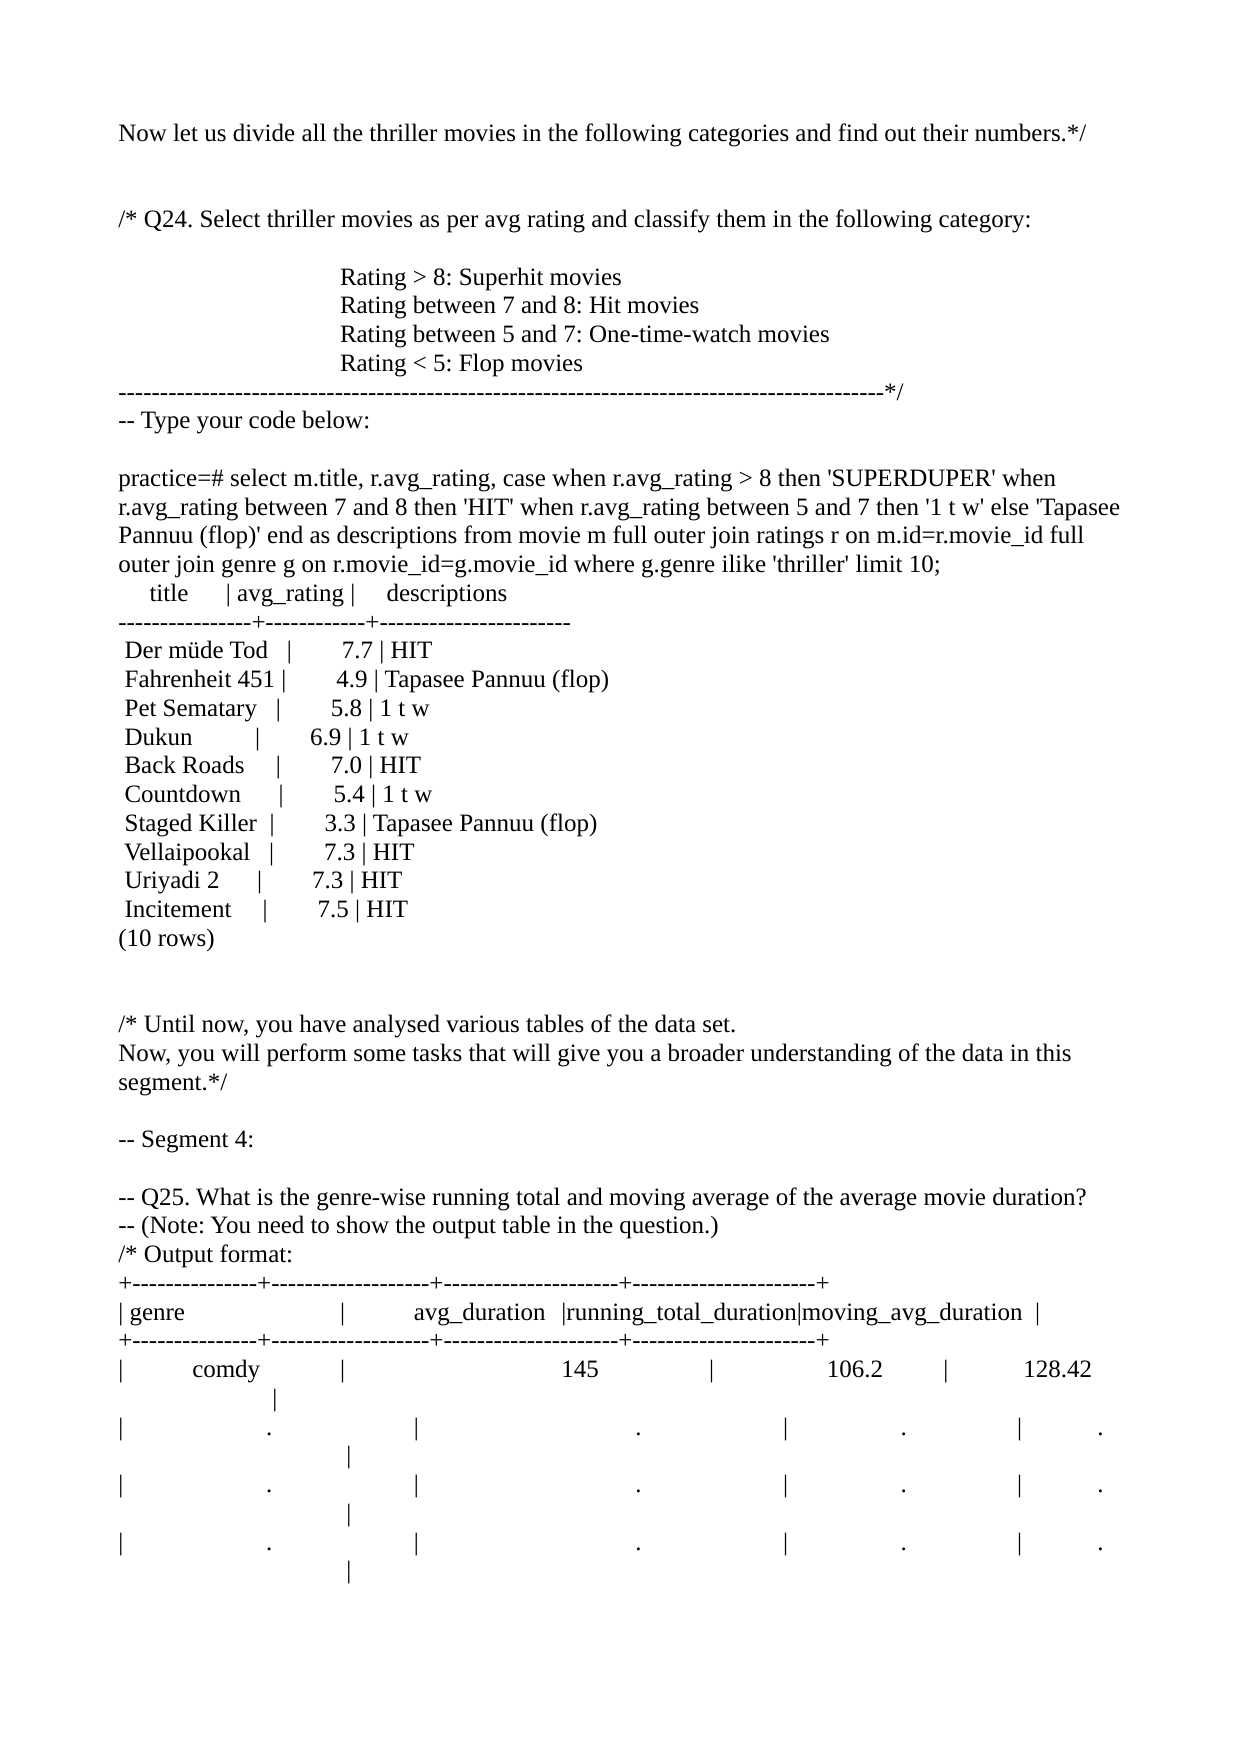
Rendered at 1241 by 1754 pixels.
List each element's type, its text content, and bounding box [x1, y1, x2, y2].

text -- Q25. What is the genre-wise running total and moving average of the average movie duration? [118, 1182, 1122, 1211]
text Rating < 5: Flop movies [118, 348, 1122, 377]
text | . | . | . | . | [118, 1527, 1122, 1584]
text /* Until now, you have analysed various tables of the data set. [118, 1009, 1122, 1038]
text +---------------+-------------------+---------------------+----------------------+ [118, 1268, 1122, 1297]
text Rating > 8: Superhit movies [118, 262, 1122, 291]
text Countdown | 5.4 | 1 t w [118, 779, 1122, 808]
text -- Type your code below: [118, 406, 1122, 434]
text | genre | avg_duration |running_total_duration|moving_avg_duration | [118, 1297, 1122, 1326]
text | . | . | . | . | [118, 1412, 1122, 1469]
text Fahrenheit 451 | 4.9 | Tapasee Pannuu (flop) [118, 664, 1122, 693]
text title | avg_rating | descriptions [118, 578, 1122, 607]
text | comdy | 145 | 106.2 | 128.42 | [118, 1354, 1122, 1412]
text Now, you will perform some tasks that will give you a broader understanding of the data in this segment.*/ [118, 1038, 1122, 1096]
text -- Segment 4: [118, 1124, 1122, 1153]
text Rating between 5 and 7: One-time-watch movies [118, 319, 1122, 348]
text | . | . | . | . | [118, 1469, 1122, 1527]
text Rating between 7 and 8: Hit movies [118, 291, 1122, 319]
text Now let us divide all the thriller movies in the following categories and find out their numbers.*/ [118, 118, 1122, 147]
text Uriyadi 2 | 7.3 | HIT [118, 866, 1122, 894]
text Pet Sematary | 5.8 | 1 t w [118, 693, 1122, 722]
text practice=# select m.title, r.avg_rating, case when r.avg_rating > 8 then 'SUPERDUPER' when r.avg_rating between 7 and 8 then 'HIT' when r.avg_rating between 5 and 7 then '1 t w' else 'Tapasee Pannuu (flop)' end as descriptions from movie m full outer join ratings r on m.id=r.movie_id full outer join genre g on r.movie_id=g.movie_id where g.genre ilike 'thriller' limit 10; [118, 463, 1122, 578]
text Back Roads | 7.0 | HIT [118, 751, 1122, 779]
text Vellaipookal | 7.3 | HIT [118, 837, 1122, 866]
text -- (Note: You need to show the output table in the question.) [118, 1211, 1122, 1239]
text /* Q24. Select thriller movies as per avg rating and classify them in the following category: [118, 204, 1122, 233]
text --------------------------------------------------------------------------------------------*/ [118, 377, 1122, 406]
text Incitement | 7.5 | HIT [118, 894, 1122, 923]
text ----------------+------------+----------------------- [118, 607, 1122, 636]
text Dukun | 6.9 | 1 t w [118, 722, 1122, 751]
text +---------------+-------------------+---------------------+----------------------+ [118, 1326, 1122, 1354]
text /* Output format: [118, 1239, 1122, 1268]
text Der müde Tod | 7.7 | HIT [118, 636, 1122, 664]
text (10 rows) [118, 923, 1122, 952]
text Staged Killer | 3.3 | Tapasee Pannuu (flop) [118, 808, 1122, 837]
